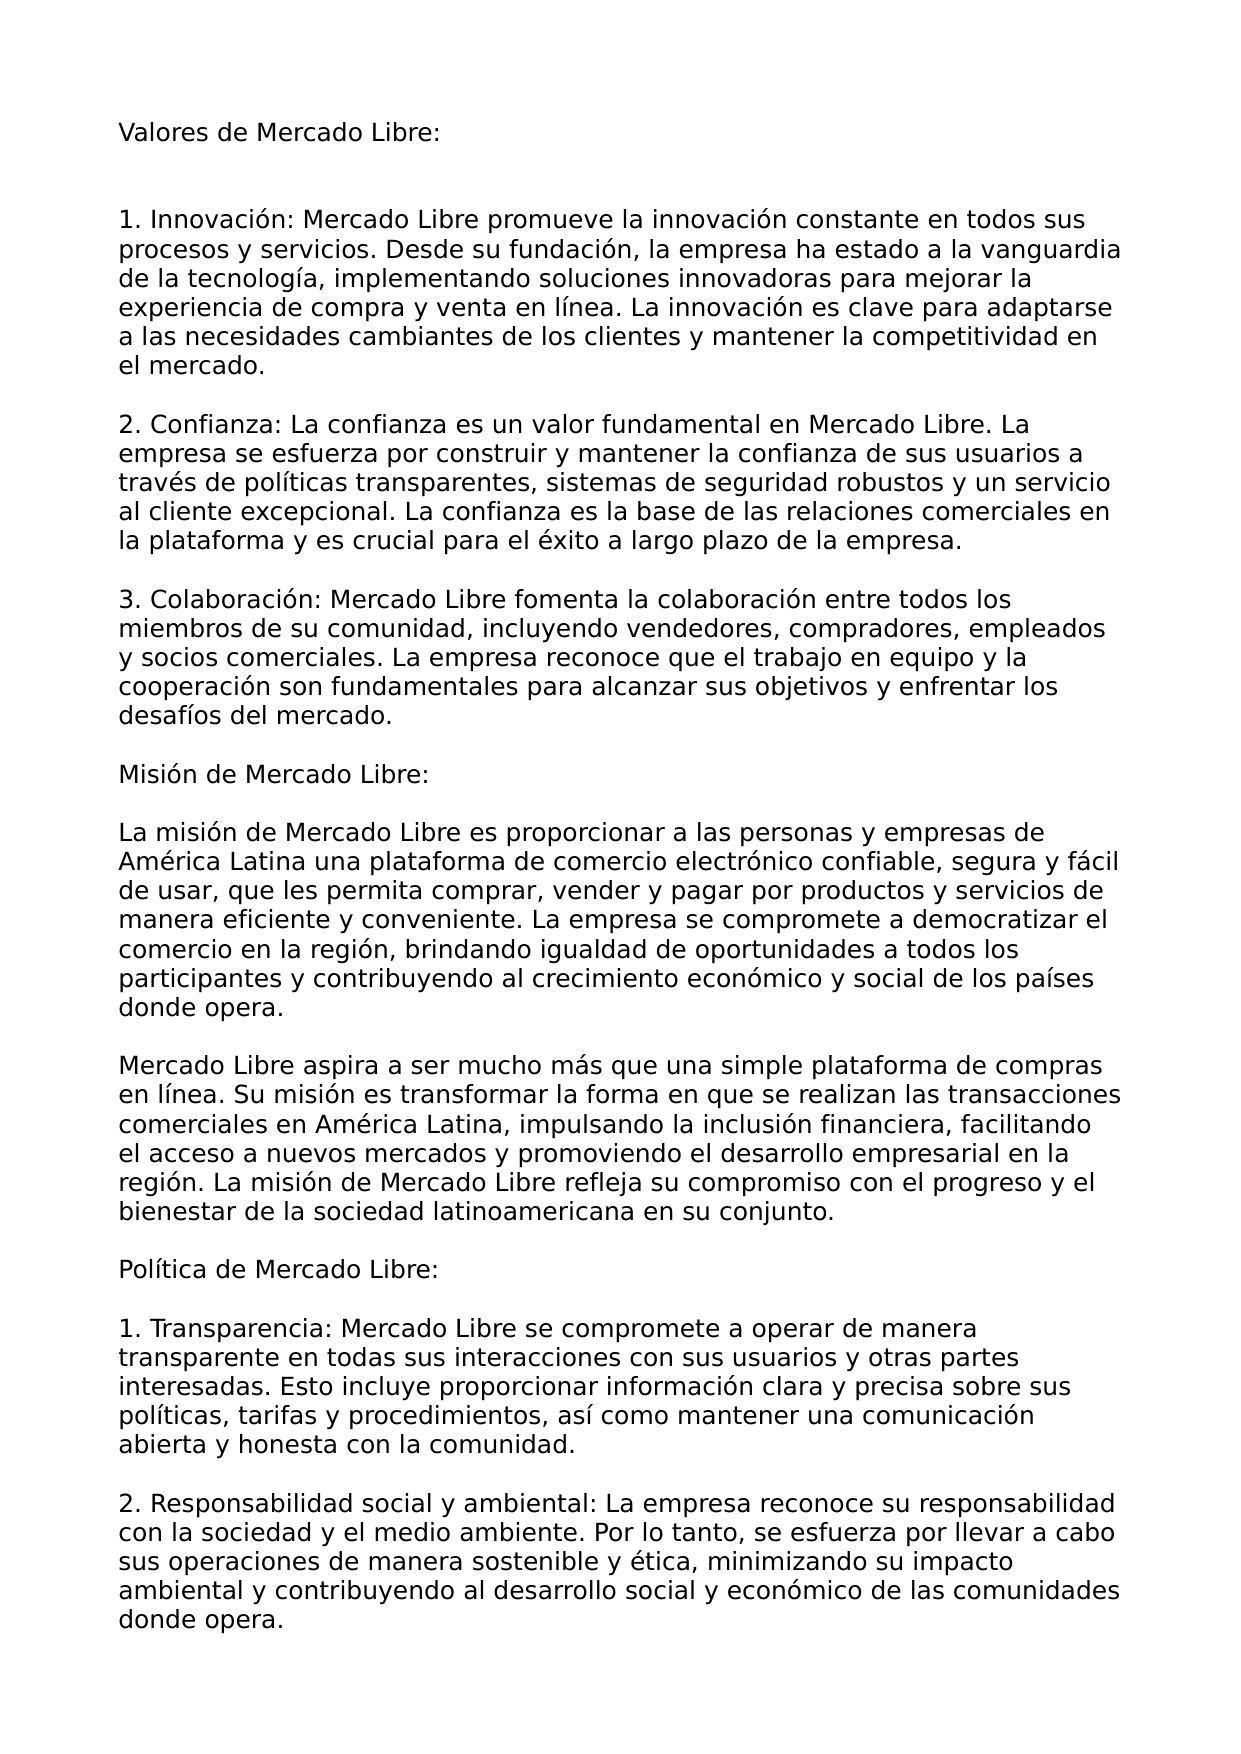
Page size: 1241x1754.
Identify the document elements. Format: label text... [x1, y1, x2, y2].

text 1. Transparencia: Mercado Libre se compromete a operar de manera transparente en todas sus interacciones con sus usuarios y otras partes interesadas. Esto incluye proporcionar información clara y precisa sobre sus políticas, tarifas y procedimientos, así como mantener una comunicación abierta y honesta con la comunidad. [118, 1314, 1122, 1460]
text 2. Confianza: La confianza es un valor fundamental en Mercado Libre. La empresa se esfuerza por construir y mantener la confianza de sus usuarios a través de políticas transparentes, sistemas de seguridad robustos y un servicio al cliente excepcional. La confianza es la base de las relaciones comerciales en la plataforma y es crucial para el éxito a largo plazo de la empresa. [118, 410, 1122, 556]
text Política de Mercado Libre: [118, 1256, 1122, 1285]
text 2. Responsabilidad social y ambiental: La empresa reconoce su responsabilidad con la sociedad y el medio ambiente. Por lo tanto, se esfuerza por llevar a cabo sus operaciones de manera sostenible y ética, minimizando su impacto ambiental y contribuyendo al desarrollo social y económico de las comunidades donde opera. [118, 1489, 1122, 1635]
text La misión de Mercado Libre es proporcionar a las personas y empresas de América Latina una plataforma de comercio electrónico confiable, segura y fácil de usar, que les permita comprar, vender y pagar por productos y servicios de manera eficiente y conveniente. La empresa se compromete a democratizar el comercio en la región, brindando igualdad de oportunidades a todos los participantes y contribuyendo al crecimiento económico y social de los países donde opera. [118, 818, 1122, 1022]
text 3. Colaboración: Mercado Libre fomenta la colaboración entre todos los miembros de su comunidad, incluyendo vendedores, compradores, empleados y socios comerciales. La empresa reconoce que el trabajo en equipo y la cooperación son fundamentales para alcanzar sus objetivos y enfrentar los desafíos del mercado. [118, 585, 1122, 731]
text 1. Innovación: Mercado Libre promueve la innovación constante en todos sus procesos y servicios. Desde su fundación, la empresa ha estado a la vanguardia de la tecnología, implementando soluciones innovadoras para mejorar la experiencia de compra y venta en línea. La innovación es clave para adaptarse a las necesidades cambiantes de los clientes y mantener la competitividad en el mercado. [118, 206, 1122, 381]
text Mercado Libre aspira a ser mucho más que una simple plataforma de compras en línea. Su misión es transformar la forma en que se realizan las transacciones comerciales en América Latina, impulsando la inclusión financiera, facilitando el acceso a nuevos mercados y promoviendo el desarrollo empresarial en la región. La misión de Mercado Libre refleja su compromiso con el progreso y el bienestar de la sociedad latinoamericana en su conjunto. [118, 1051, 1122, 1226]
text Misión de Mercado Libre: [118, 760, 1122, 789]
text Valores de Mercado Libre: [118, 118, 1122, 147]
